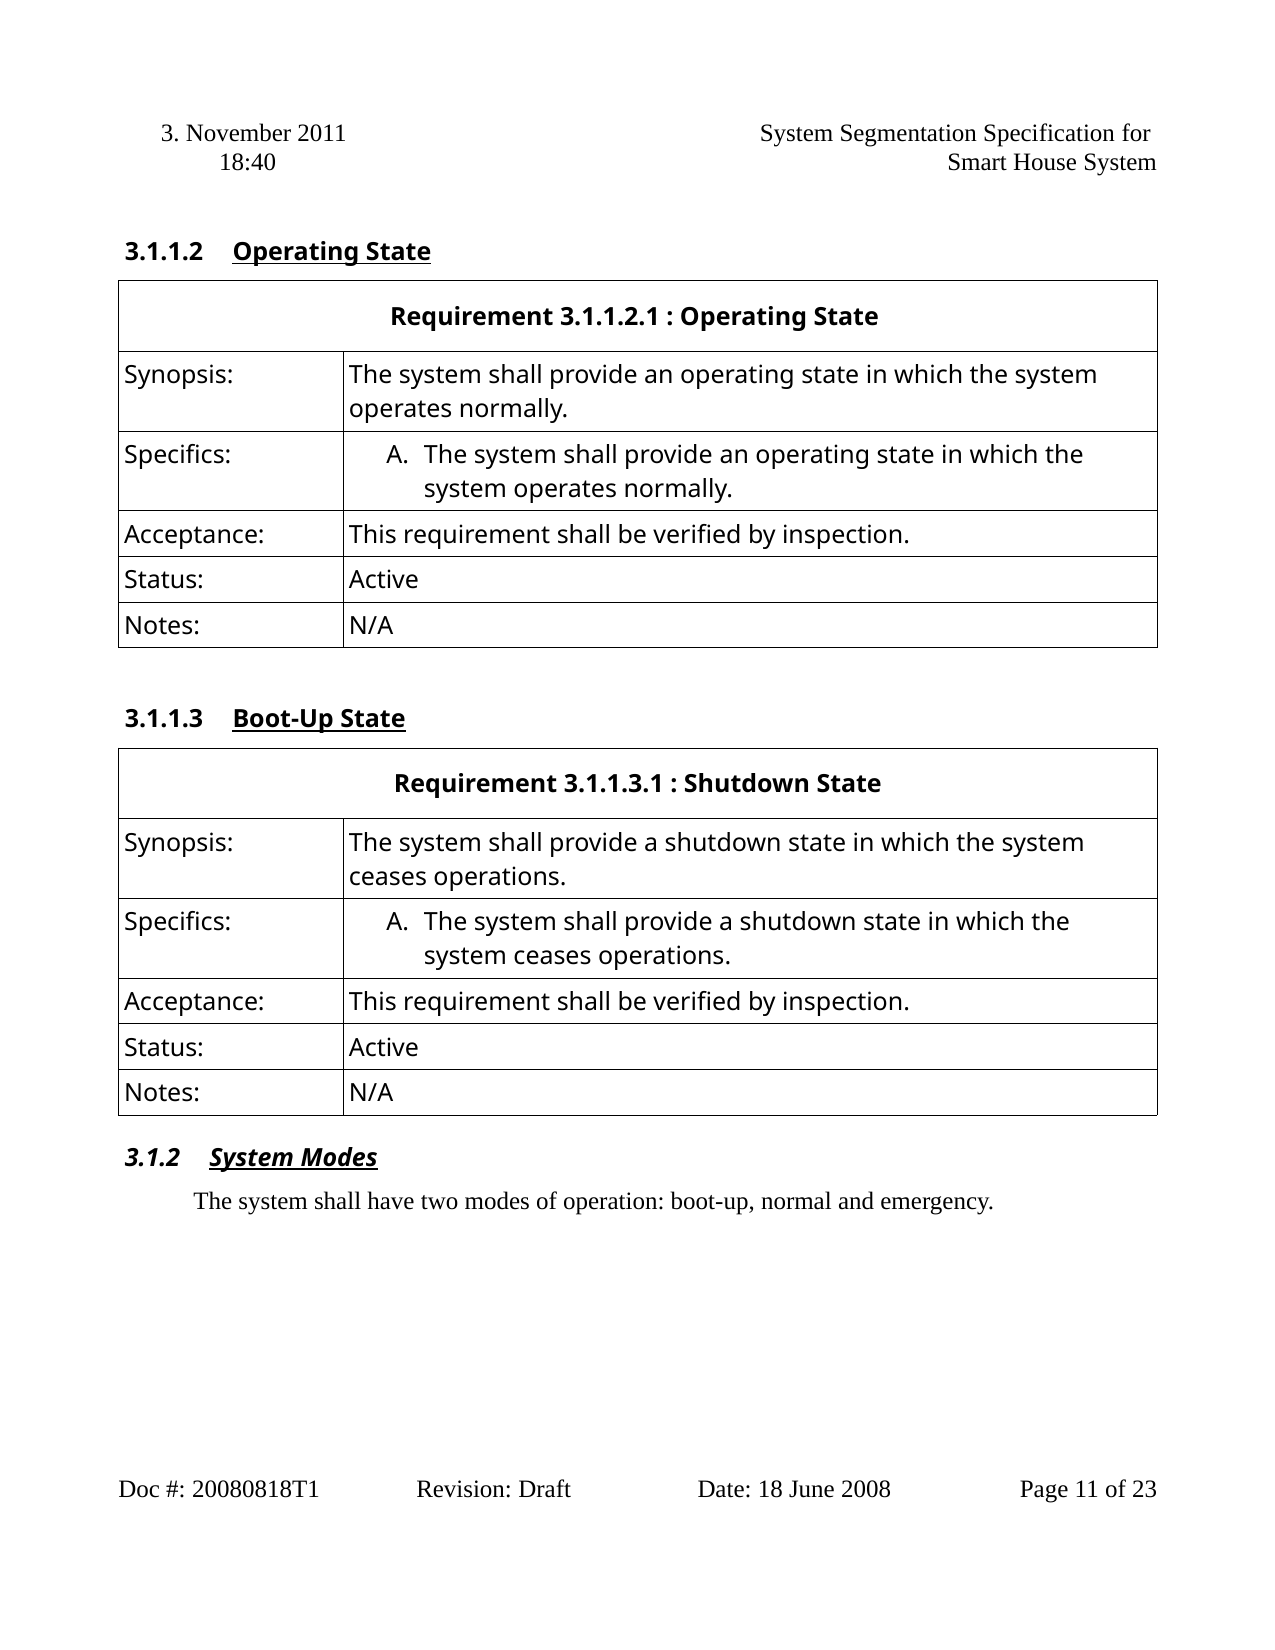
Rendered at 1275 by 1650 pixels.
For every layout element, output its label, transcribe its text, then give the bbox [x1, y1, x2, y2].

subtitle System Modes [118, 1140, 1157, 1174]
table_cell Specifics: [119, 899, 343, 978]
table_cell The system shall provide a shutdown state in which the system ceases operations. [344, 819, 1157, 898]
table_cell Status: [119, 1024, 343, 1069]
table_header Requirement 3.1.1.3.1 : Shutdown State [119, 749, 1157, 818]
table_cell The system shall provide a shutdown state in which the system ceases operations. [344, 899, 1157, 978]
table_cell The system shall provide an operating state in which the system operates normally. [344, 432, 1157, 510]
subtitle Operating State [118, 234, 1157, 268]
table_cell Acceptance: [119, 511, 343, 556]
table_cell Status: [119, 557, 343, 602]
text The system shall have two modes of operation: boot-up, normal and emergency. [118, 1186, 1157, 1215]
table_cell Synopsis: [119, 352, 343, 431]
table_cell Specifics: [119, 432, 343, 510]
table_cell This requirement shall be verified by inspection. [344, 979, 1157, 1023]
table_cell Active [344, 1024, 1157, 1069]
table_cell Synopsis: [119, 819, 343, 898]
table_header Requirement 3.1.1.2.1 : Operating State [119, 281, 1157, 351]
table_cell This requirement shall be verified by inspection. [344, 511, 1157, 556]
table_cell N/A [344, 603, 1157, 647]
table_cell Active [344, 557, 1157, 602]
table_cell Acceptance: [119, 979, 343, 1023]
table_cell The system shall provide an operating state in which the system operates normally. [344, 352, 1157, 431]
table_cell Notes: [119, 603, 343, 647]
table_cell N/A [344, 1070, 1157, 1114]
table_cell Notes: [119, 1070, 343, 1114]
subtitle Boot-Up State [118, 701, 1157, 735]
